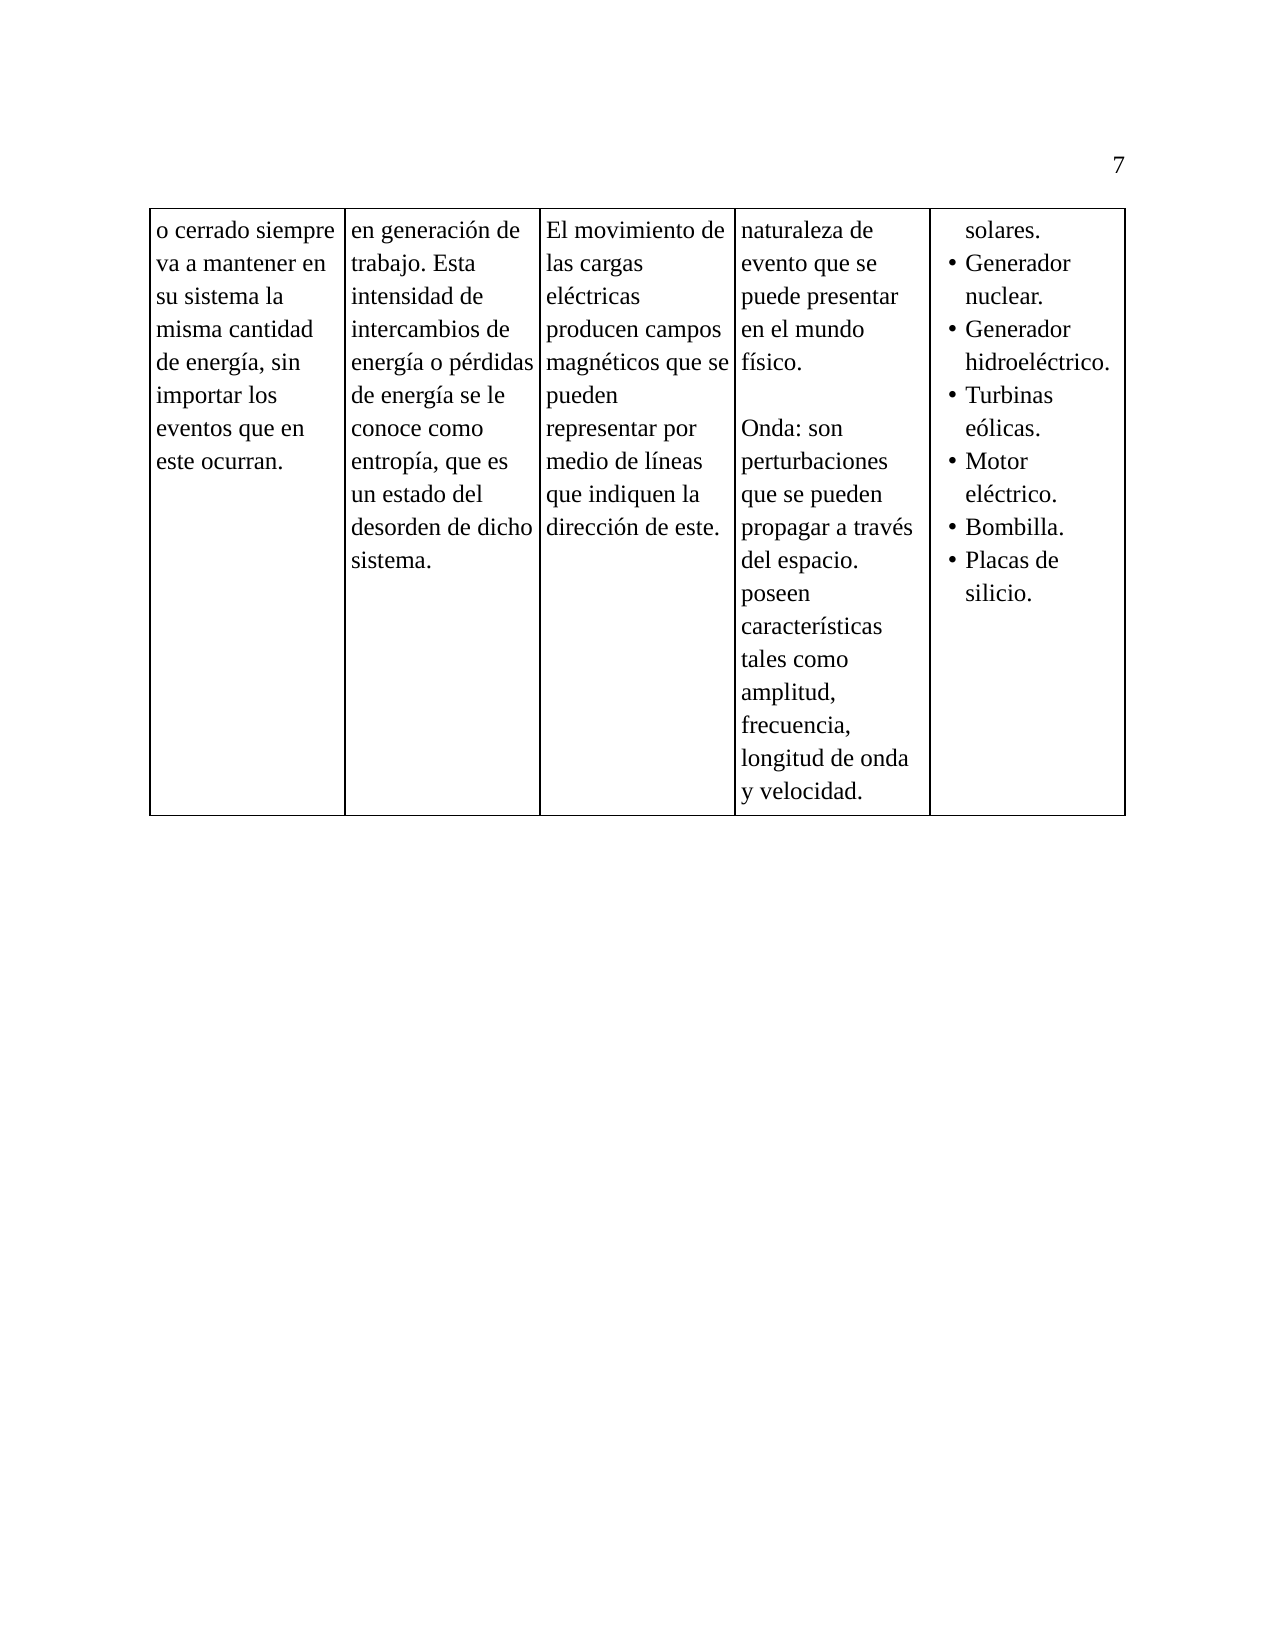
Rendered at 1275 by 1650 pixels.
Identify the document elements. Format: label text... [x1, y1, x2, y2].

table_cell naturaleza de evento que se puede presentar en el mundo físico. Onda: son perturbaciones que se pueden propagar a través del espacio. poseen características tales como amplitud, frecuencia, longitud de onda y velocidad. [736, 209, 929, 815]
table_cell 10 avances tecnológicos: Motor eléctrico. Motor de combustión interna. Baterías de litio. Paneles solares. Generador nuclear. Generador hidroeléctrico. Turbinas eólicas. Motor eléctrico. Bombilla. Placas de silicio. [931, 209, 1124, 815]
table_cell o cerrado siempre va a mantener en su sistema la misma cantidad de energía, sin importar los eventos que en este ocurran. [151, 209, 344, 815]
table_cell en generación de trabajo. Esta intensidad de intercambios de energía o pérdidas de energía se le conoce como entropía, que es un estado del desorden de dicho sistema. [346, 209, 539, 815]
table_cell El movimiento de las cargas eléctricas producen campos magnéticos que se pueden representar por medio de líneas que indiquen la dirección de este. [541, 209, 734, 815]
